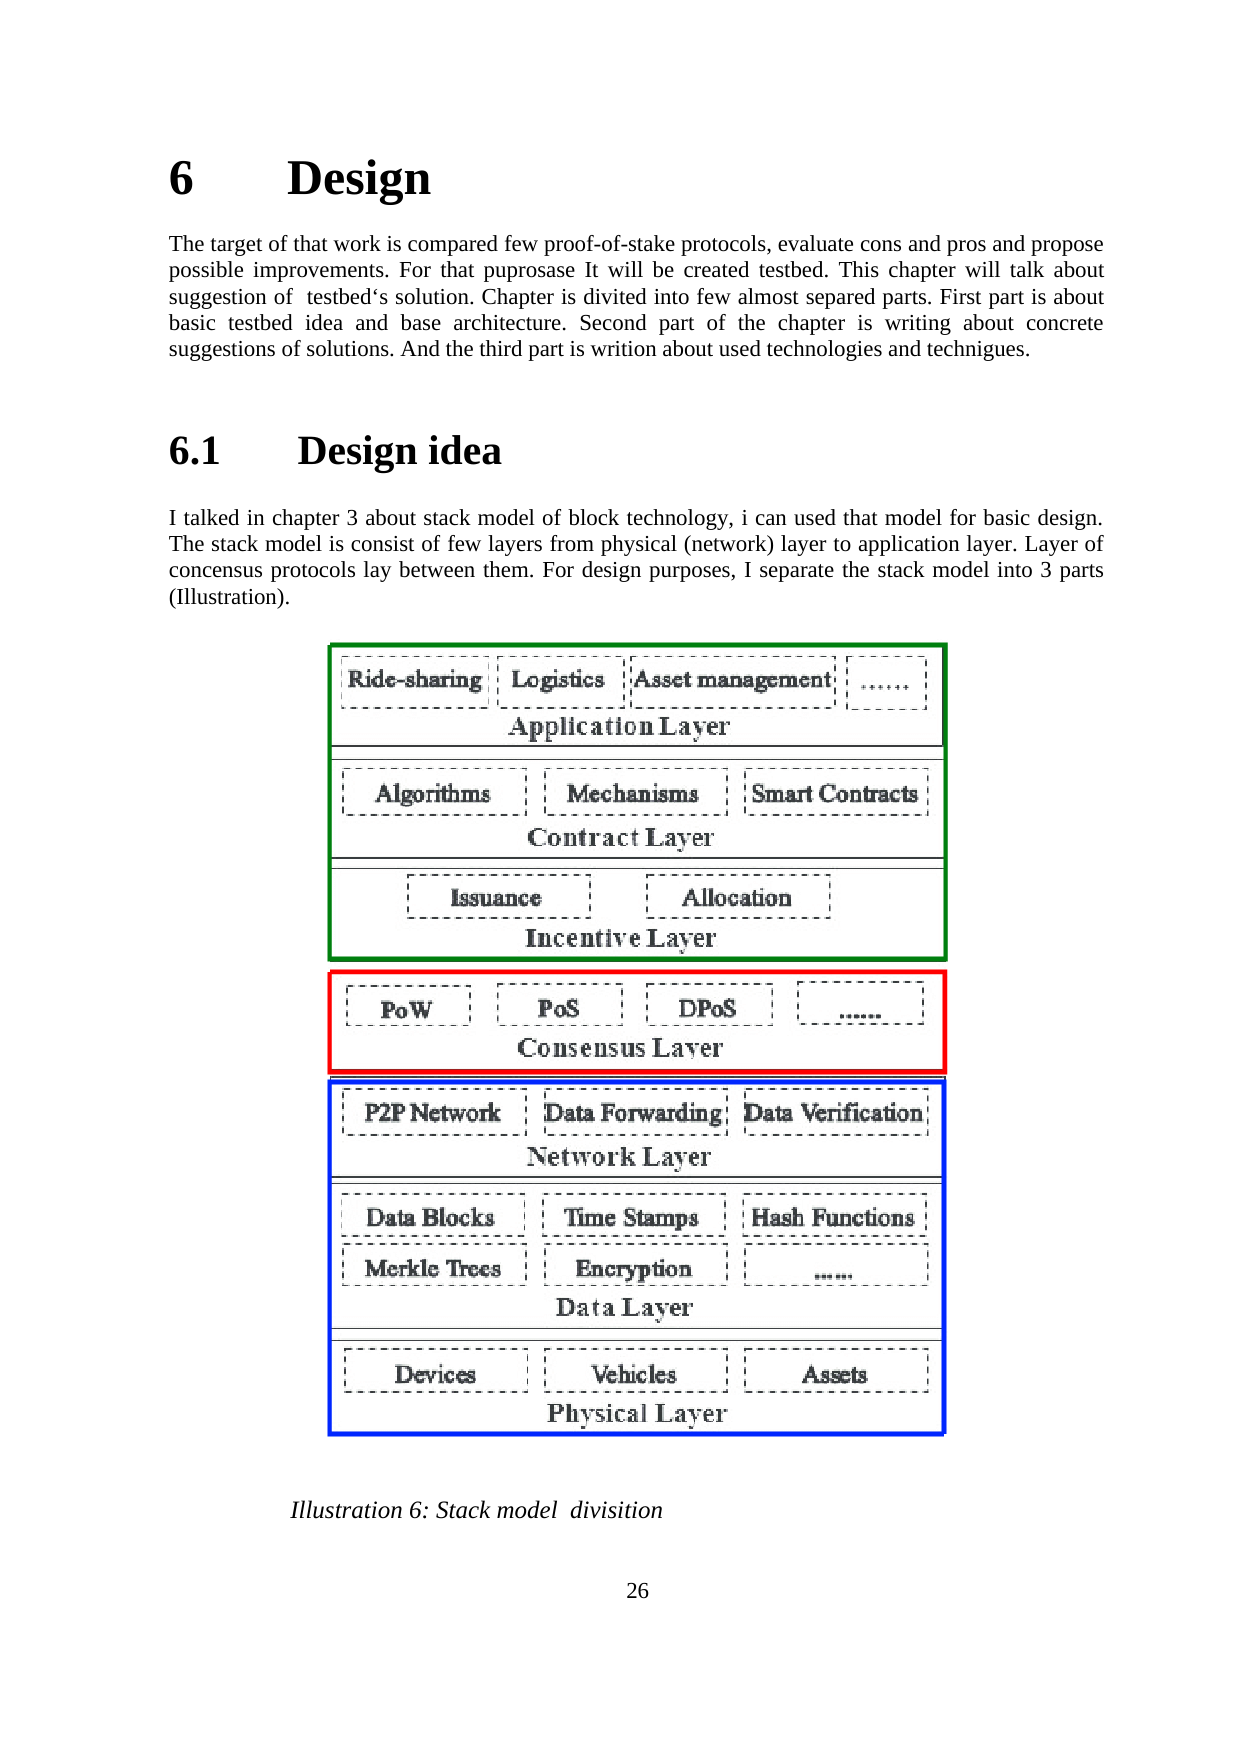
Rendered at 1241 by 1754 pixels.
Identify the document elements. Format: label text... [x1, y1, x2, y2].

picture [322, 637, 948, 1438]
text I talked in chapter 3 about stack model of block technology, i can used that model for basic design. The stack model is consist of few layers from physical (network) layer to application layer. Layer of concensus protocols lay between them. For design purposes, I separate the stack model into 3 parts (Illustration). [169, 504, 1106, 609]
subtitle Design [169, 148, 1106, 205]
subtitle Design idea [169, 426, 1106, 474]
text [290, 620, 985, 632]
text Illustration 6: Stack model divisition [290, 632, 985, 1524]
text The target of that work is compared few proof-of-stake protocols, evaluate cons and pros and propose possible improvements. For that puprosase It will be created testbed. This chapter will talk about suggestion of testbed‘s solution. Chapter is divited into few almost separed parts. First part is about basic testbed idea and base architecture. Second part of the chapter is writing about concrete suggestions of solutions. And the third part is writion about used technologies and technigues. [169, 230, 1106, 362]
